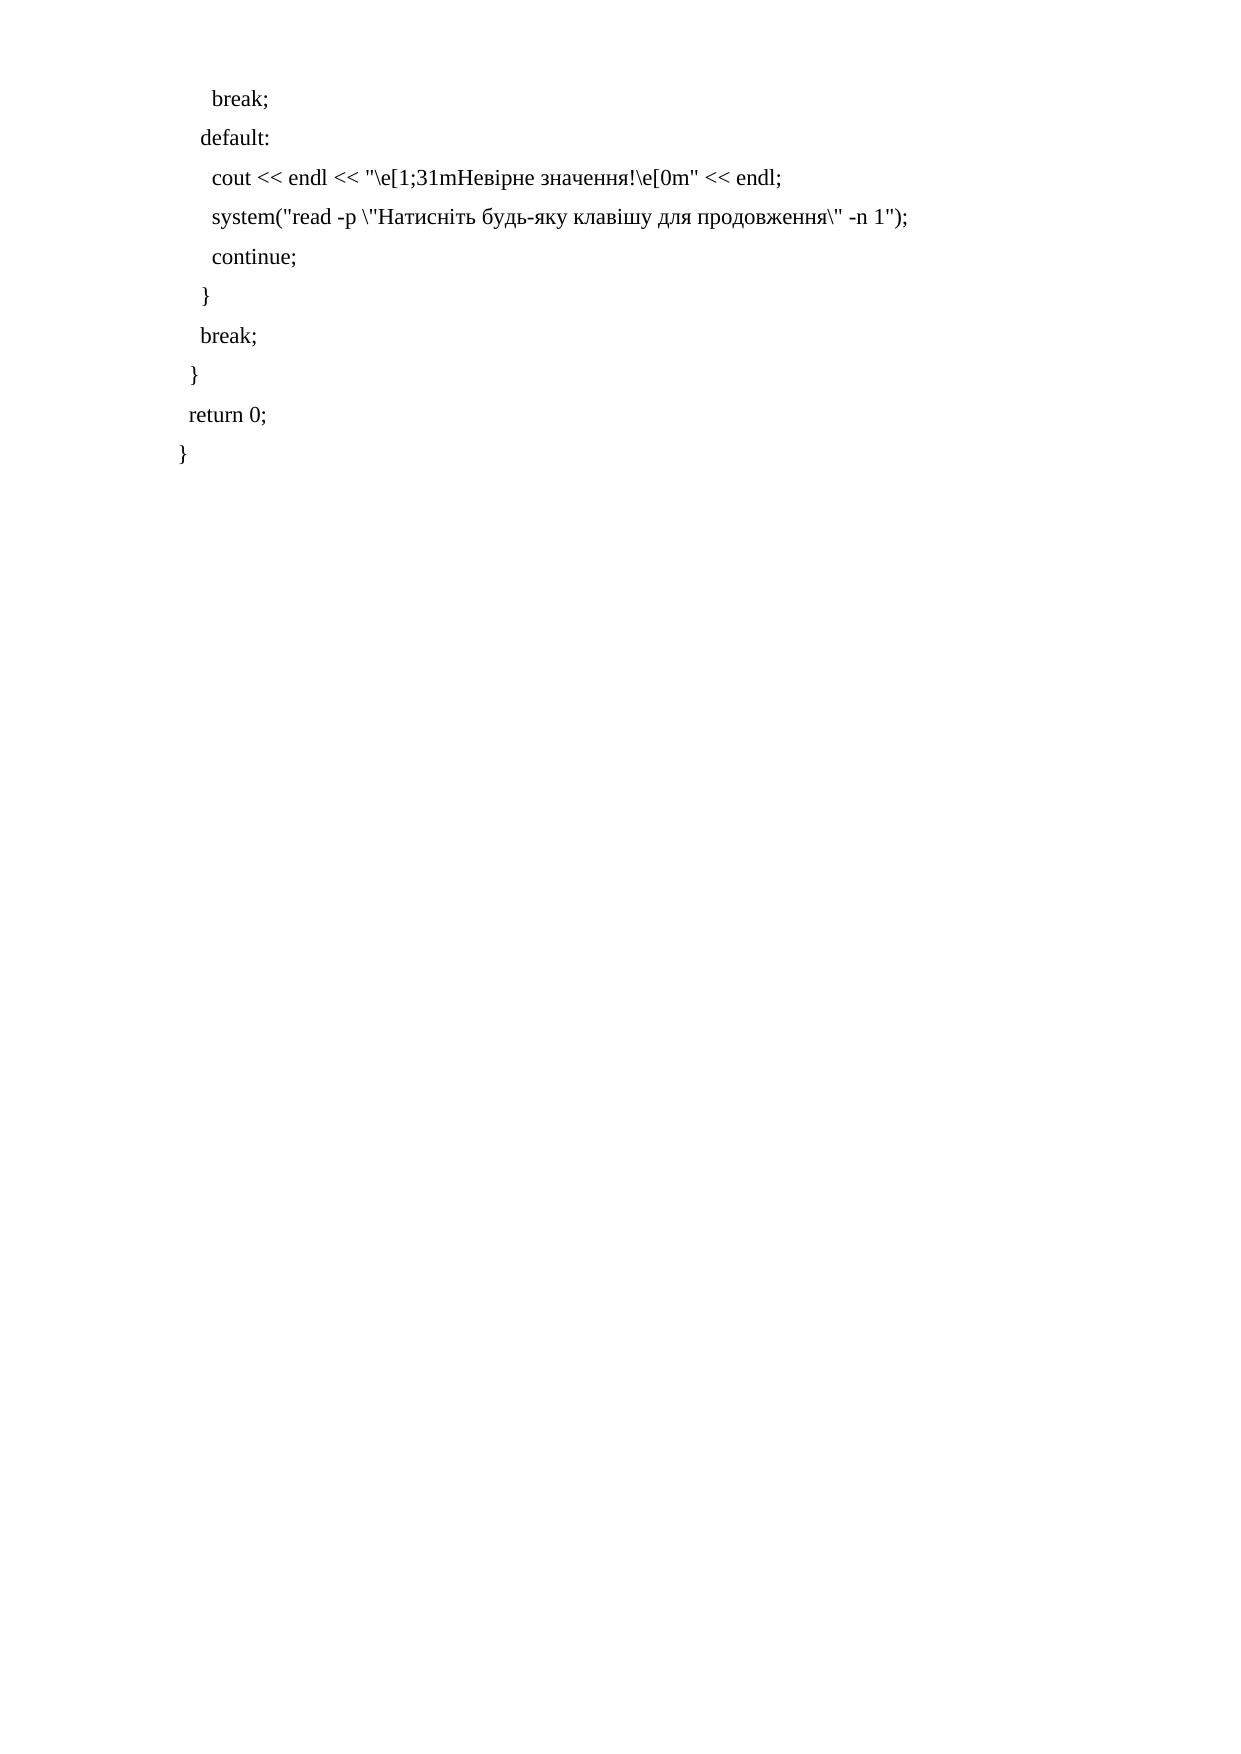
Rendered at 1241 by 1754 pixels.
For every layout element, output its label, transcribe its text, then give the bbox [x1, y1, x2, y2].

text } [177, 282, 1152, 308]
text } [177, 440, 1152, 466]
text cout << endl << "\e[1;31mНевірне значення!\e[0m" << endl; [177, 164, 1152, 190]
text continue; [177, 243, 1152, 269]
text return 0; [177, 401, 1152, 427]
text } [177, 361, 1152, 387]
text break; [177, 322, 1152, 348]
text default: [177, 124, 1152, 151]
text break; [177, 85, 1152, 111]
text system("read -p \"Натисніть будь-яку клавішу для продовження\" -n 1"); [177, 203, 1152, 229]
